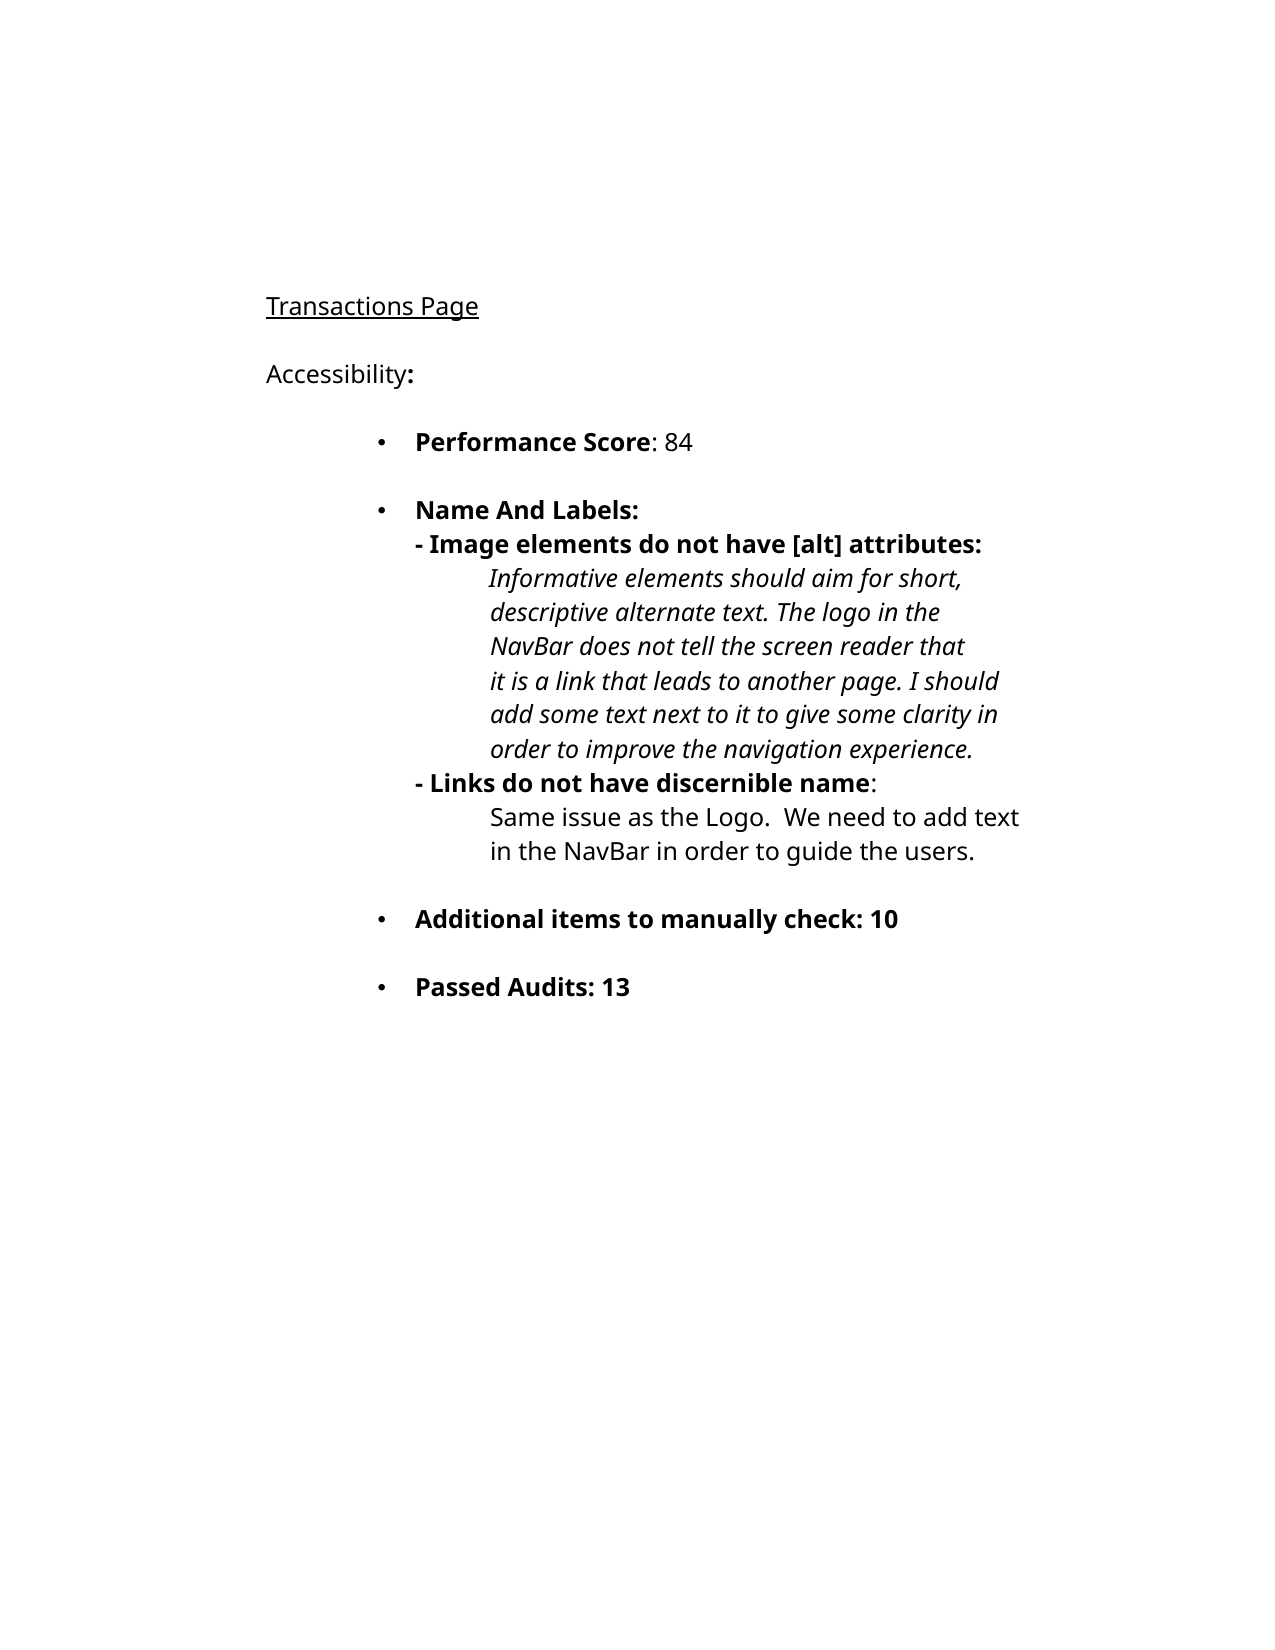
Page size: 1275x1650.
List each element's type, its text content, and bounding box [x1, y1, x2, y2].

list in the NavBar in order to guide the users. [452, 833, 1157, 867]
list Additional items to manually check: 10 [377, 902, 1157, 936]
list - Links do not have discernible name: [377, 765, 1157, 799]
text Transactions Page Accessibility: [118, 254, 1157, 391]
list order to improve the navigation experience. [452, 731, 1157, 765]
list it is a link that leads to another page. I should [452, 663, 1157, 697]
list Name And Labels: [377, 493, 1157, 527]
list Performance Score: 84 [377, 425, 1157, 459]
list Passed Audits: 13 [377, 970, 1157, 1004]
list NavBar does not tell the screen reader that [452, 629, 1157, 663]
list add some text next to it to give some clarity in [452, 697, 1157, 731]
list Same issue as the Logo. We need to add text [452, 799, 1157, 833]
list descriptive alternate text. The logo in the [452, 595, 1157, 629]
list Informative elements should aim for short, [377, 561, 1157, 595]
list - Image elements do not have [alt] attributes: [377, 527, 1157, 561]
